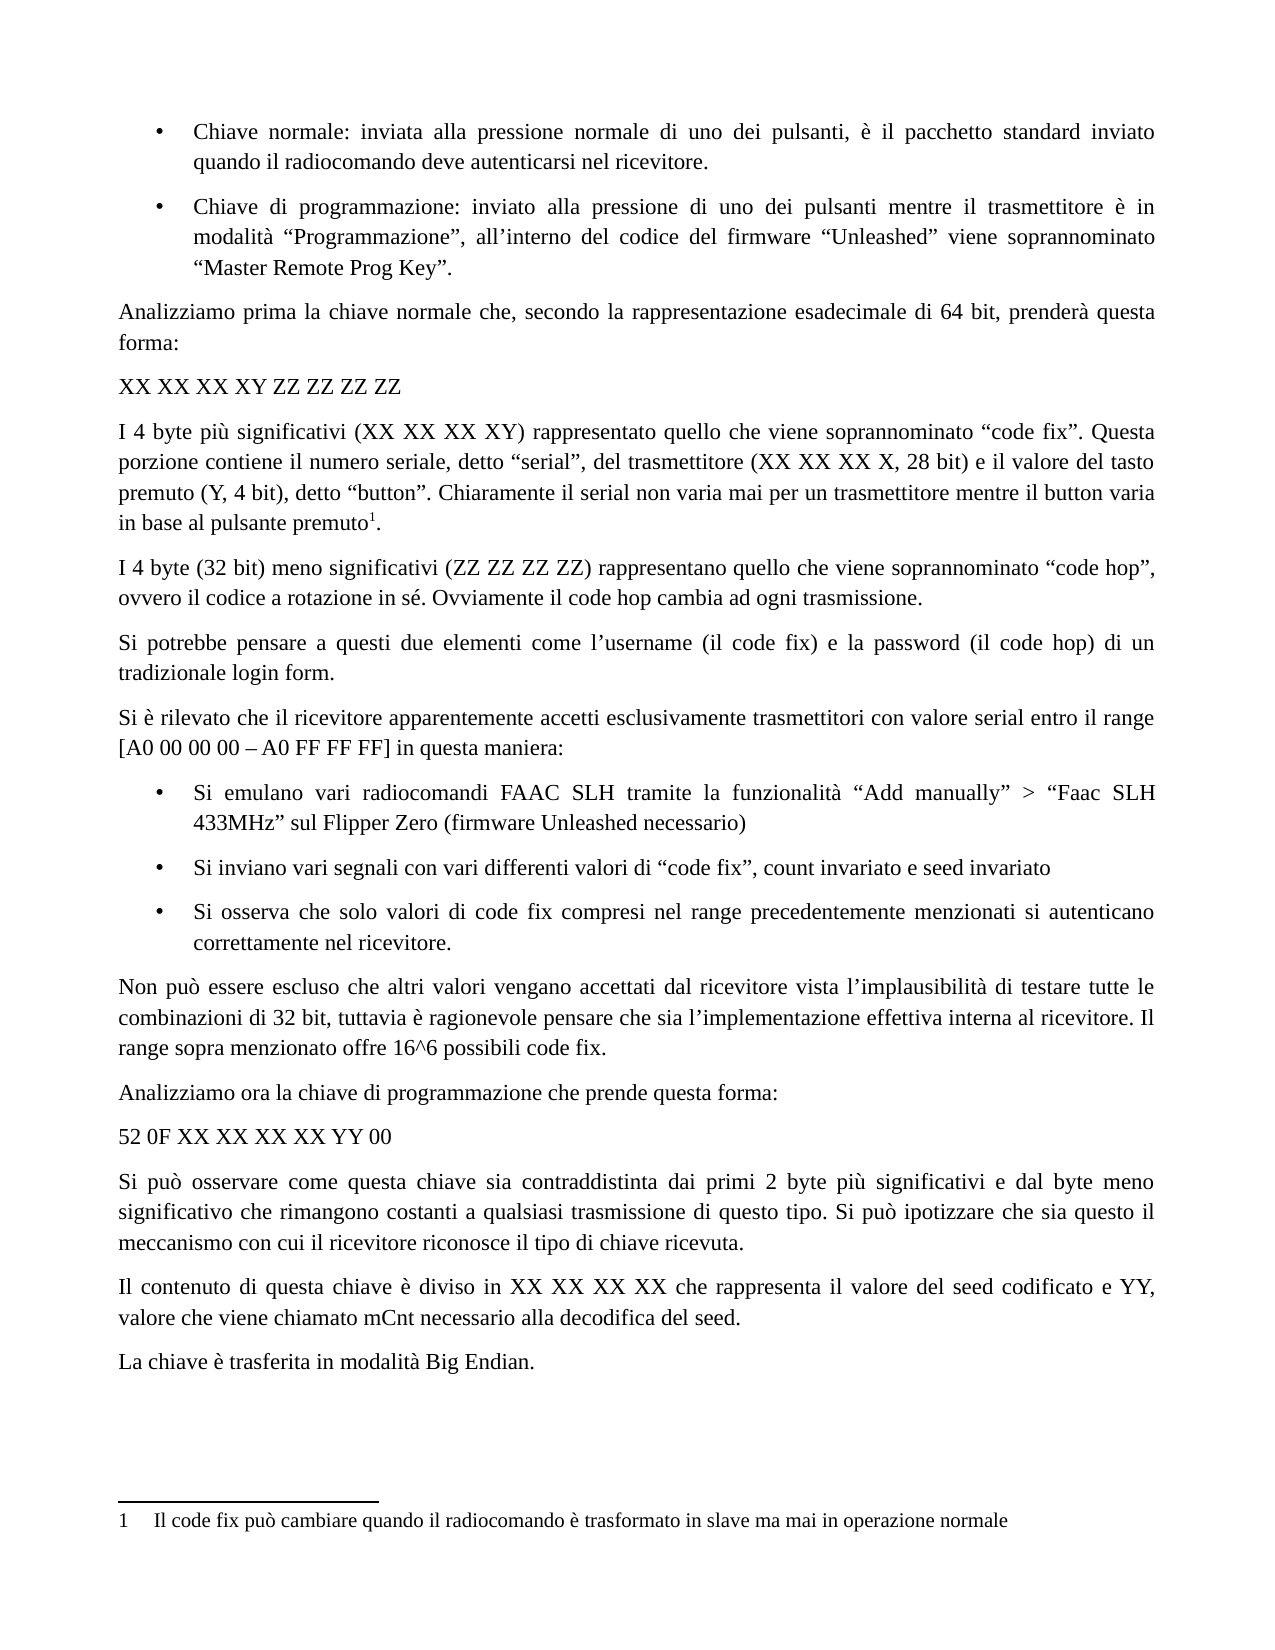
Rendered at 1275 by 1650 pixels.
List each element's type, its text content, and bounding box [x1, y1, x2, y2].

text Non può essere escluso che altri valori vengano accettati dal ricevitore vista l’implausibilità di testare tutte le combinazioni di 32 bit, tuttavia è ragionevole pensare che sia l’implementazione effettiva interna al ricevitore. Il range sopra menzionato offre 16^6 possibili code fix. [118, 973, 1157, 1060]
list Chiave normale: inviata alla pressione normale di uno dei pulsanti, è il pacchetto standard inviato quando il radiocomando deve autenticarsi nel ricevitore. [156, 118, 1157, 175]
list Si osserva che solo valori di code fix compresi nel range precedentemente menzionati si autenticano correttamente nel ricevitore. [156, 898, 1157, 955]
text La chiave è trasferita in modalità Big Endian. [118, 1348, 1157, 1375]
text Analizziamo ora la chiave di programmazione che prende questa forma: [118, 1078, 1157, 1105]
text Il contenuto di questa chiave è diviso in XX XX XX XX che rappresenta il valore del seed codificato e YY, valore che viene chiamato mCnt necessario alla decodifica del seed. [118, 1273, 1157, 1330]
text Si può osservare come questa chiave sia contraddistinta dai primi 2 byte più significativi e dal byte meno significativo che rimangono costanti a qualsiasi trasmissione di questo tipo. Si può ipotizzare che sia questo il meccanismo con cui il ricevitore riconosce il tipo di chiave ricevuta. [118, 1168, 1157, 1255]
text I 4 byte più significativi (XX XX XX XY) rappresentato quello che viene soprannominato “code fix”. Questa porzione contiene il numero seriale, detto “serial”, del trasmettitore (XX XX XX X, 28 bit) e il valore del tasto premuto (Y, 4 bit), detto “button”. Chiaramente il serial non varia mai per un trasmettitore mentre il button varia in base al pulsante premuto. [118, 418, 1157, 535]
text XX XX XX XY ZZ ZZ ZZ ZZ [118, 373, 1157, 400]
text Si è rilevato che il ricevitore apparentemente accetti esclusivamente trasmettitori con valore serial entro il range [A0 00 00 00 – A0 FF FF FF] in questa maniera: [118, 703, 1157, 760]
list Chiave di programmazione: inviato alla pressione di uno dei pulsanti mentre il trasmettitore è in modalità “Programmazione”, all’interno del codice del firmware “Unleashed” viene soprannominato “Master Remote Prog Key”. [156, 193, 1157, 280]
text Analizziamo prima la chiave normale che, secondo la rappresentazione esadecimale di 64 bit, prenderà questa forma: [118, 298, 1157, 355]
list Si emulano vari radiocomandi FAAC SLH tramite la funzionalità “Add manually” > “Faac SLH 433MHz” sul Flipper Zero (firmware Unleashed necessario) [156, 778, 1157, 835]
text Si potrebbe pensare a questi due elementi come l’username (il code fix) e la password (il code hop) di un tradizionale login form. [118, 628, 1157, 685]
text Il code fix può cambiare quando il radiocomando è trasformato in slave ma mai in operazione normale [118, 1508, 1157, 1532]
text I 4 byte (32 bit) meno significativi (ZZ ZZ ZZ ZZ) rappresentano quello che viene soprannominato “code hop”, ovvero il codice a rotazione in sé. Ovviamente il code hop cambia ad ogni trasmissione. [118, 553, 1157, 610]
text 52 0F XX XX XX XX YY 00 [118, 1123, 1157, 1150]
list Si inviano vari segnali con vari differenti valori di “code fix”, count invariato e seed invariato [156, 853, 1157, 880]
